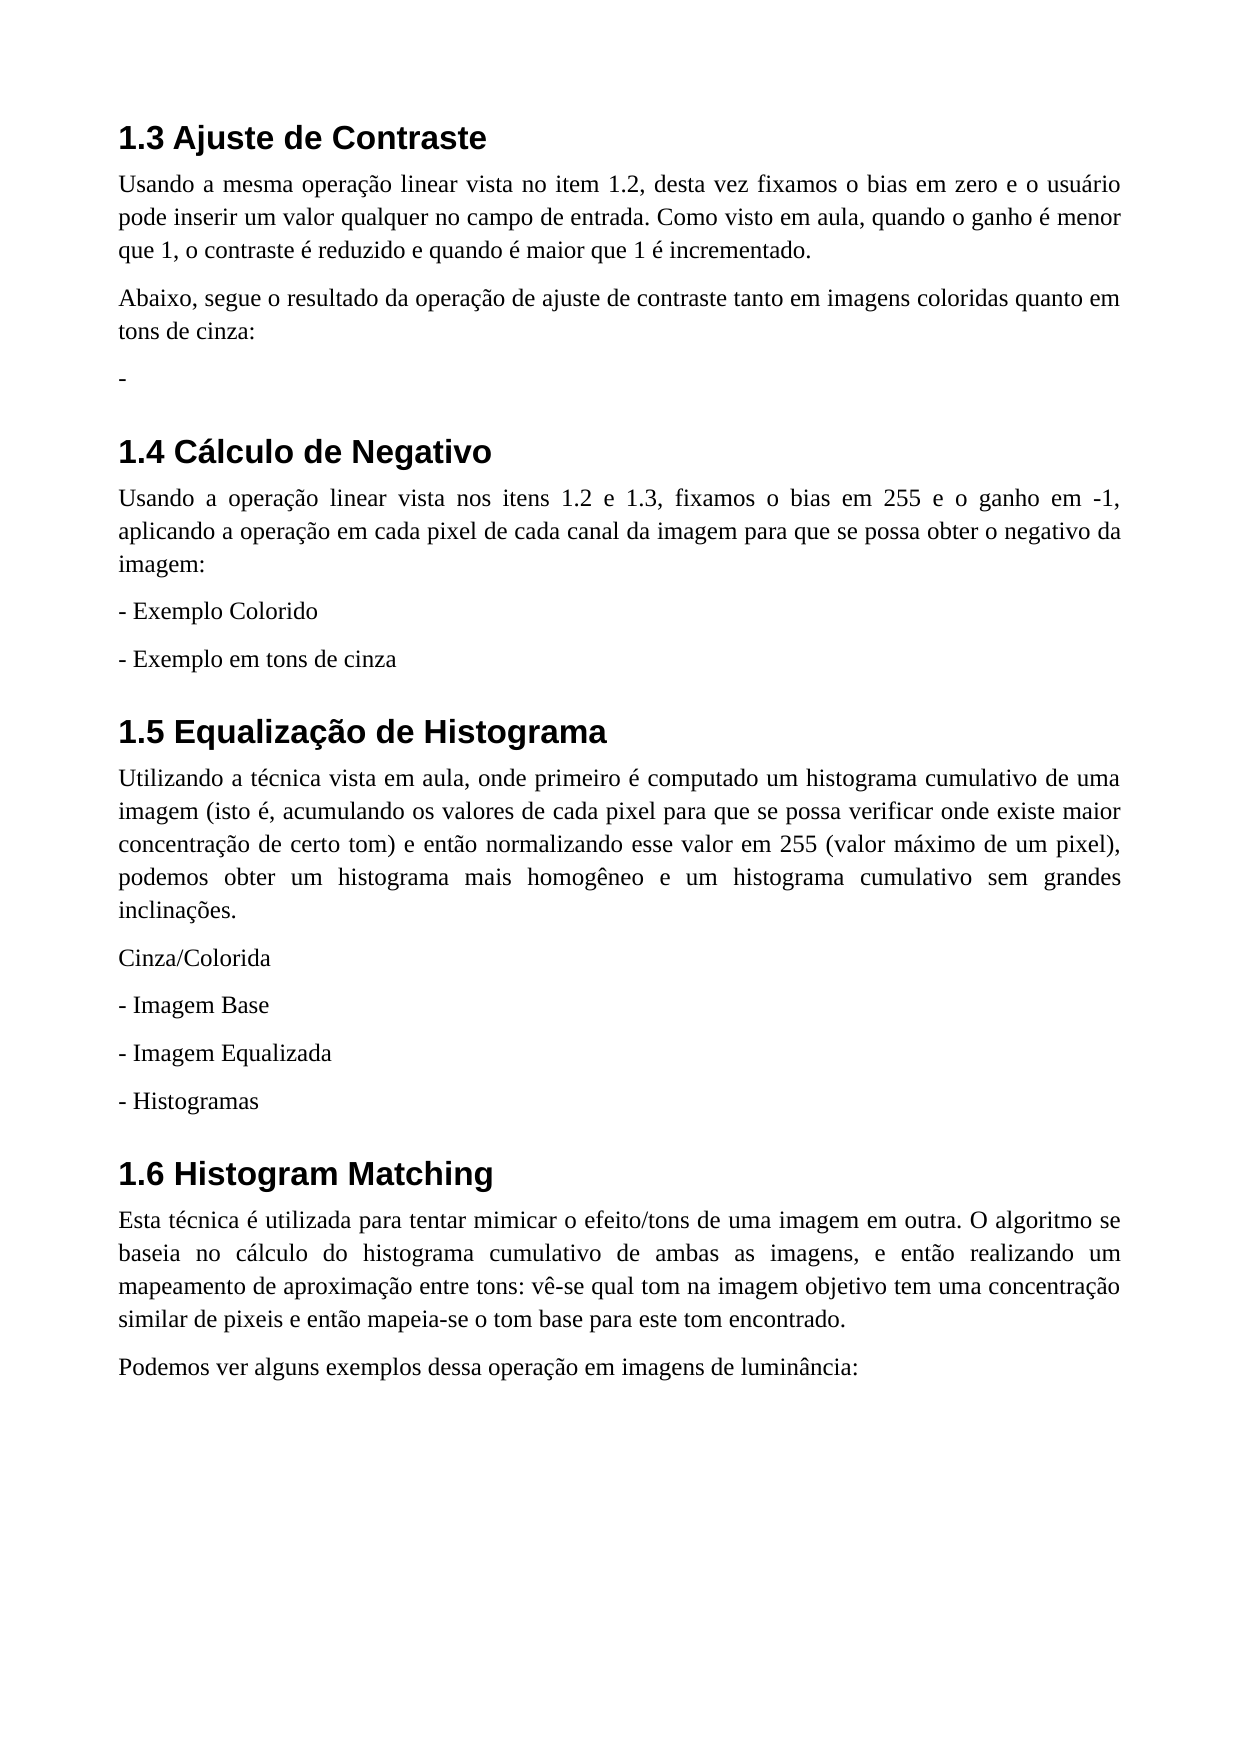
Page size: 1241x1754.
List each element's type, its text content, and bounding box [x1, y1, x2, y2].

text Podemos ver alguns exemplos dessa operação em imagens de luminância: [118, 1352, 1122, 1381]
subtitle 1.6 Histogram Matching [118, 1154, 1122, 1193]
text - [118, 363, 1122, 392]
text Usando a mesma operação linear vista no item 1.2, desta vez fixamos o bias em zero e o usuário pode inserir um valor qualquer no campo de entrada. Como visto em aula, quando o ganho é menor que 1, o contraste é reduzido e quando é maior que 1 é incrementado. [118, 169, 1122, 264]
subtitle 1.5 Equalização de Histograma [118, 712, 1122, 751]
text Usando a operação linear vista nos itens 1.2 e 1.3, fixamos o bias em 255 e o ganho em -1, aplicando a operação em cada pixel de cada canal da imagem para que se possa obter o negativo da imagem: [118, 483, 1122, 577]
text - Exemplo Colorido [118, 596, 1122, 625]
text Cinza/Colorida [118, 943, 1122, 972]
text - Imagem Base [118, 991, 1122, 1019]
subtitle 1.4 Cálculo de Negativo [118, 432, 1122, 470]
text - Imagem Equalizada [118, 1038, 1122, 1067]
text - Histogramas [118, 1086, 1122, 1114]
subtitle 1.3 Ajuste de Contraste [118, 118, 1122, 157]
text - Exemplo em tons de cinza [118, 644, 1122, 673]
text Esta técnica é utilizada para tentar mimicar o efeito/tons de uma imagem em outra. O algoritmo se baseia no cálculo do histograma cumulativo de ambas as imagens, e então realizando um mapeamento de aproximação entre tons: vê-se qual tom na imagem objetivo tem uma concentração similar de pixeis e então mapeia-se o tom base para este tom encontrado. [118, 1205, 1122, 1333]
text Abaixo, segue o resultado da operação de ajuste de contraste tanto em imagens coloridas quanto em tons de cinza: [118, 283, 1122, 344]
text Utilizando a técnica vista em aula, onde primeiro é computado um histograma cumulativo de uma imagem (isto é, acumulando os valores de cada pixel para que se possa verificar onde existe maior concentração de certo tom) e então normalizando esse valor em 255 (valor máximo de um pixel), podemos obter um histograma mais homogêneo e um histograma cumulativo sem grandes inclinações. [118, 763, 1122, 924]
